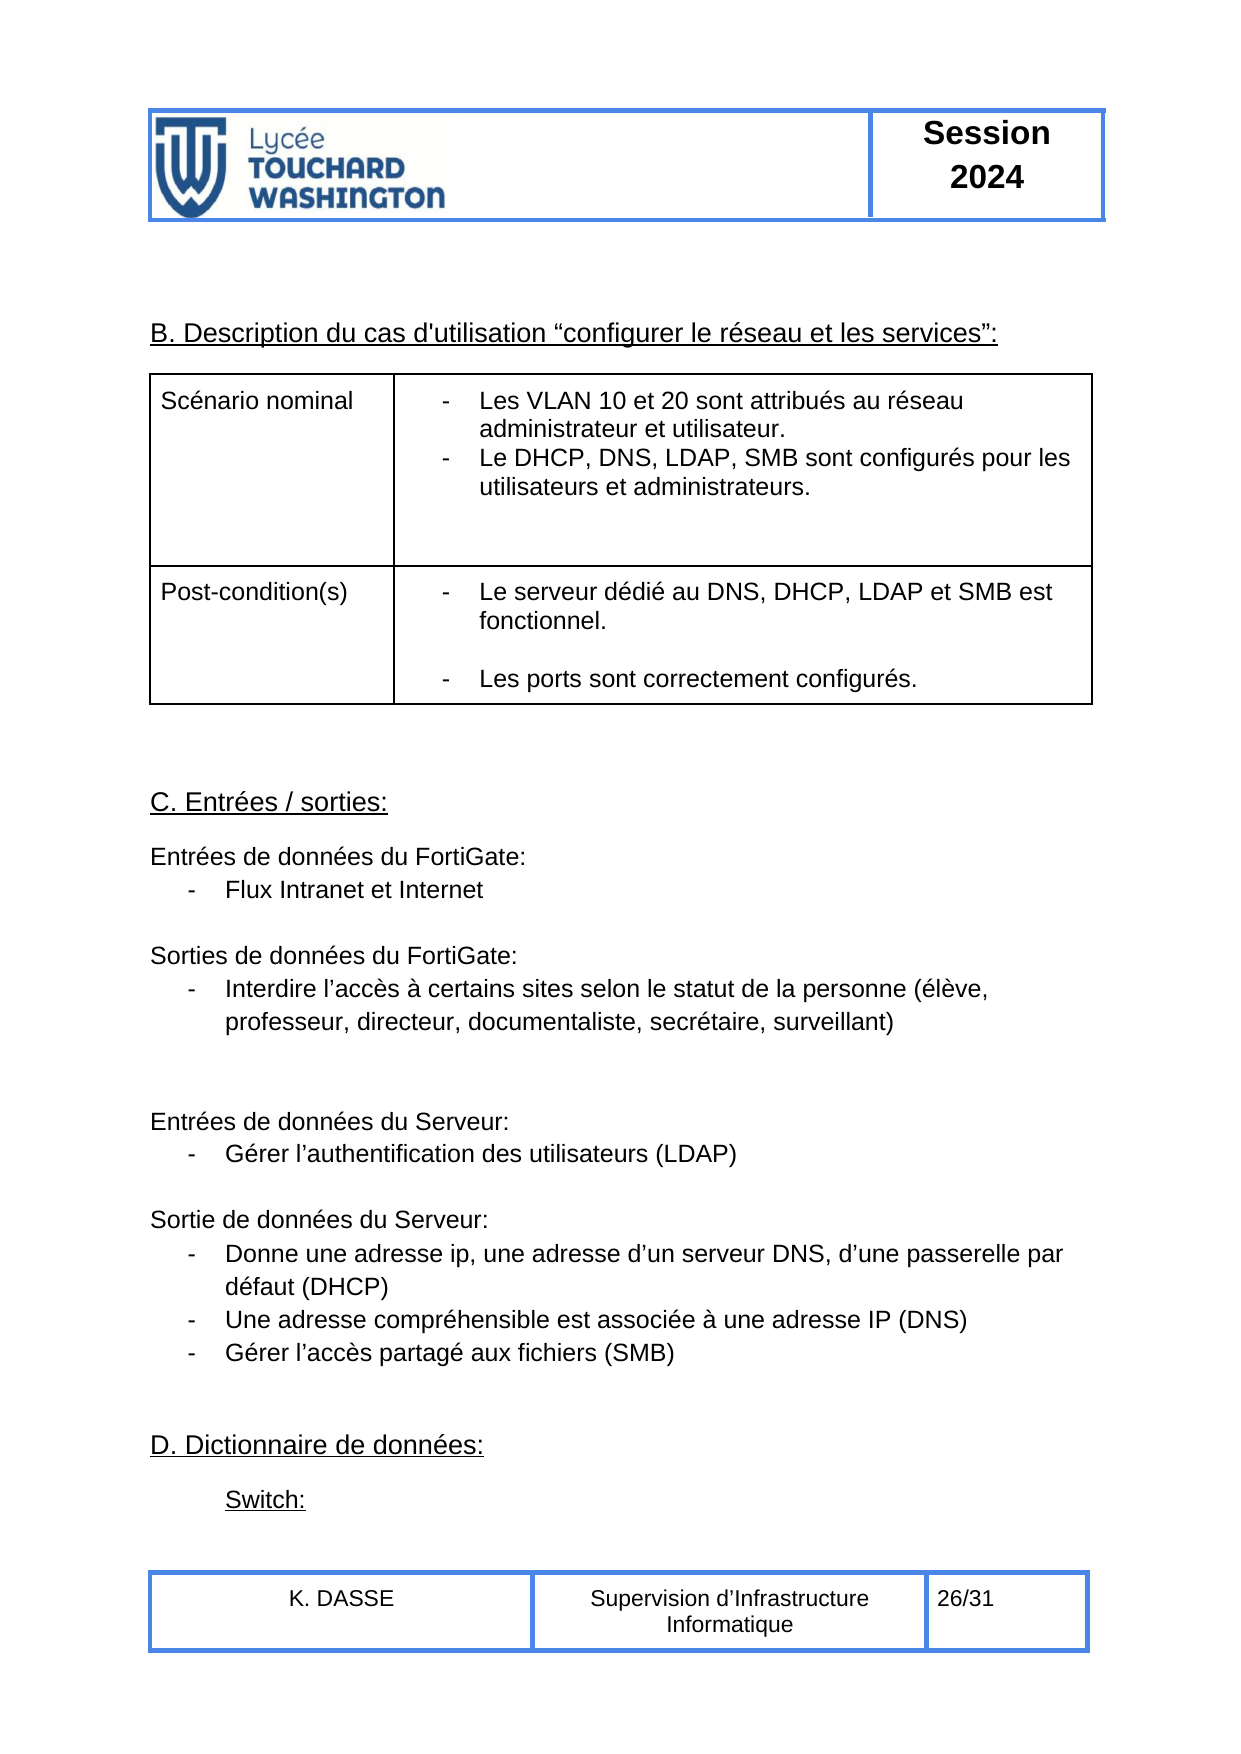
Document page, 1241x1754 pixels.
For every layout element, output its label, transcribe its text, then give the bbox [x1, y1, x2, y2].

list Une adresse compréhensible est associée à une adresse IP (DNS) [187, 1304, 1090, 1333]
subtitle B. Description du cas d'utilisation “configurer le réseau et les services”: [150, 317, 1090, 348]
subtitle D. Dictionnaire de données: [150, 1429, 1090, 1460]
list Flux Intranet et Internet [187, 875, 1090, 904]
table_cell Post-condition(s) [151, 567, 393, 703]
text Switch: [150, 1485, 1090, 1514]
table_cell Le serveur dédié au DNS, DHCP, LDAP et SMB est fonctionnel. Les ports sont correctement configurés. [395, 567, 1091, 703]
list Gérer l’accès partagé aux fichiers (SMB) [187, 1338, 1090, 1366]
table_header Les VLAN 10 et 20 sont attribués au réseau administrateur et utilisateur. Le DHCP, DNS, LDAP, SMB sont configurés pour les utilisateurs et administrateurs. [395, 375, 1091, 565]
text Sorties de données du FortiGate: [150, 941, 1090, 970]
subtitle C. Entrées / sorties: [150, 786, 1090, 817]
table_header Scénario nominal [151, 375, 393, 565]
list Interdire l’accès à certains sites selon le statut de la personne (élève, professeur, directeur, documentaliste, secrétaire, surveillant) [187, 974, 1090, 1036]
picture [152, 113, 451, 218]
list Donne une adresse ip, une adresse d’un serveur DNS, d’une passerelle par défaut (DHCP) [187, 1238, 1090, 1300]
text Sortie de données du Serveur: [150, 1206, 1090, 1234]
text Entrées de données du Serveur: [150, 1106, 1090, 1135]
text Entrées de données du FortiGate: [150, 842, 1090, 871]
list Gérer l’authentification des utilisateurs (LDAP) [187, 1139, 1090, 1168]
